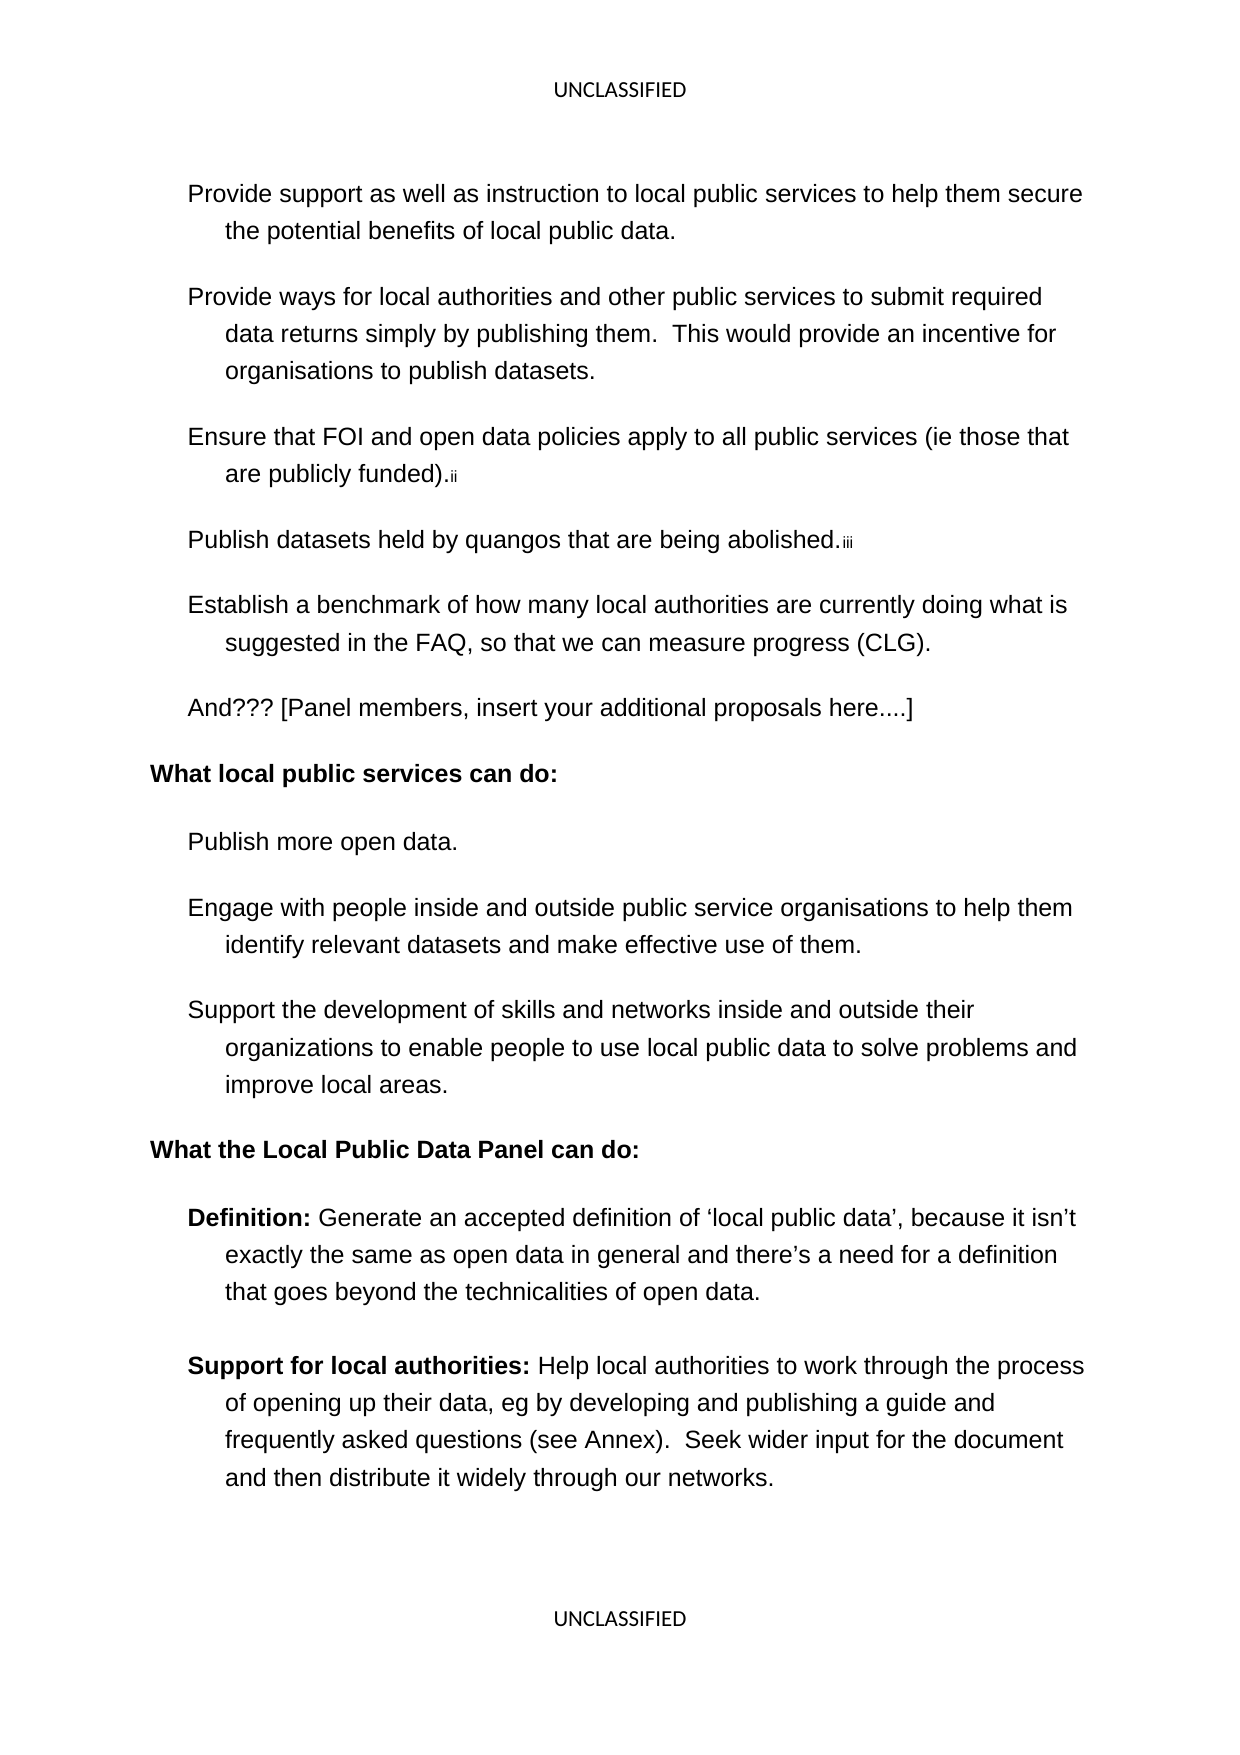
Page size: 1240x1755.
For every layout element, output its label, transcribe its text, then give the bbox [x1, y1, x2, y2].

text Support for local authorities: Help local authorities to work through the process of opening up their data, eg by developing and publishing a guide and frequently asked questions (see Annex). Seek wider input for the document and then distribute it widely through our networks. [187, 1351, 1089, 1499]
text Ensure that FOI and open data policies apply to all public services (ie those that are publicly funded). [187, 422, 1089, 496]
text Provide support as well as instruction to local public services to help them secure the potential benefits of local public data. [187, 179, 1089, 253]
text Publish datasets held by quangos that are being abolished. [187, 524, 1089, 562]
text Publish more open data. [187, 827, 1089, 864]
text Provide ways for local authorities and other public services to submit required data returns simply by publishing them. This would provide an incentive for organisations to publish datasets. [187, 282, 1089, 393]
text What the Local Public Data Panel can do: [150, 1135, 1089, 1174]
text And??? [Panel members, insert your additional proposals here....] [187, 693, 1089, 730]
text What local public services can do: [150, 759, 1089, 798]
text Support the development of skills and networks inside and outside their organizations to enable people to use local public data to solve problems and improve local areas. [187, 995, 1089, 1107]
text Definition: Generate an accepted definition of ‘local public data’, because it isn’t exactly the same as open data in general and there’s a need for a definition that goes beyond the technicalities of open data. [187, 1203, 1089, 1314]
text Engage with people inside and outside public service organisations to help them identify relevant datasets and make effective use of them. [187, 892, 1089, 967]
text Establish a benchmark of how many local authorities are currently doing what is suggested in the FAQ, so that we can measure progress (CLG). [187, 590, 1089, 664]
